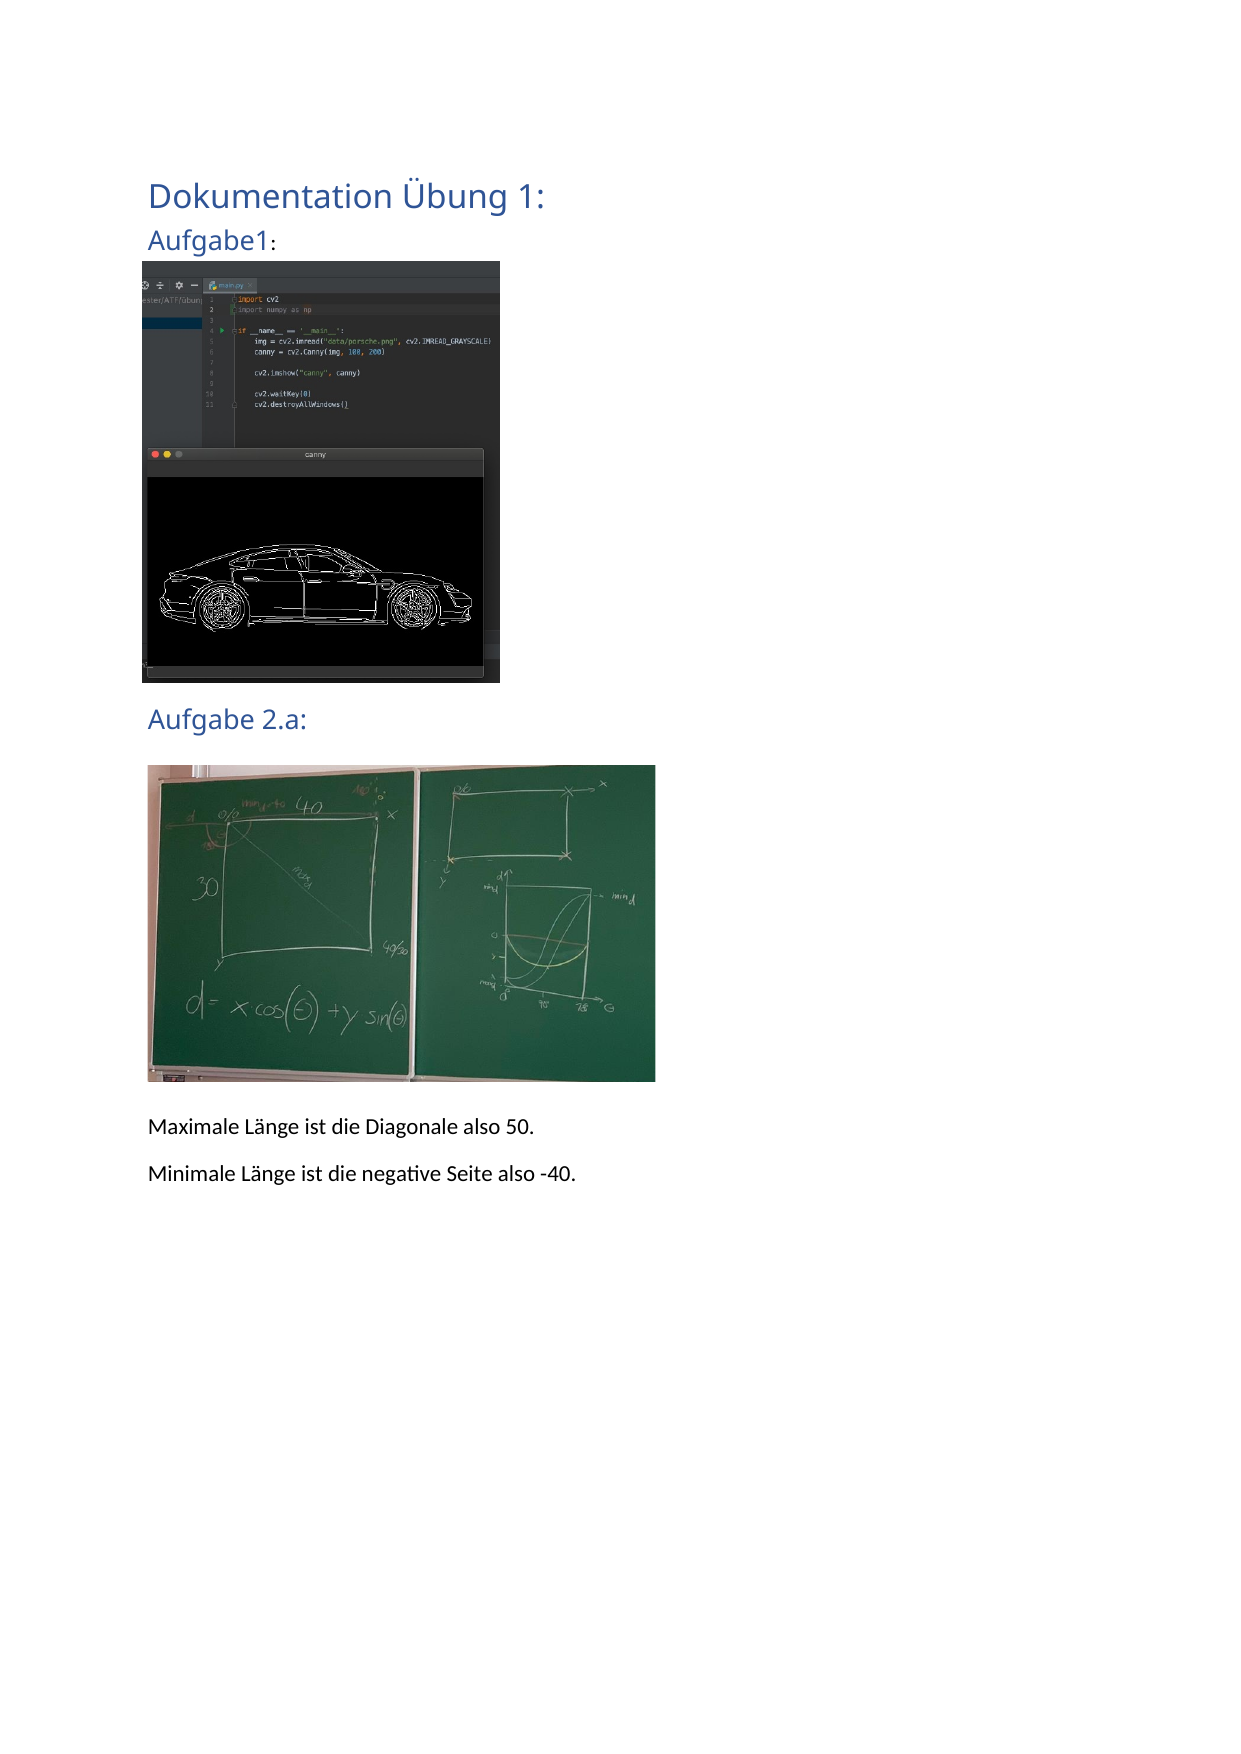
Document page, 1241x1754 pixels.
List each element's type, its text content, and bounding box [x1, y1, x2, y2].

text Maximale Länge ist die Diagonale also 50. [148, 1112, 1093, 1140]
subtitle Aufgabe 2.a: [148, 700, 1093, 737]
subtitle Dokumentation Übung 1: [148, 173, 1093, 218]
text Minimale Länge ist die negative Seite also -40. [148, 1159, 1093, 1187]
text Aufgabe1: [148, 221, 1093, 258]
